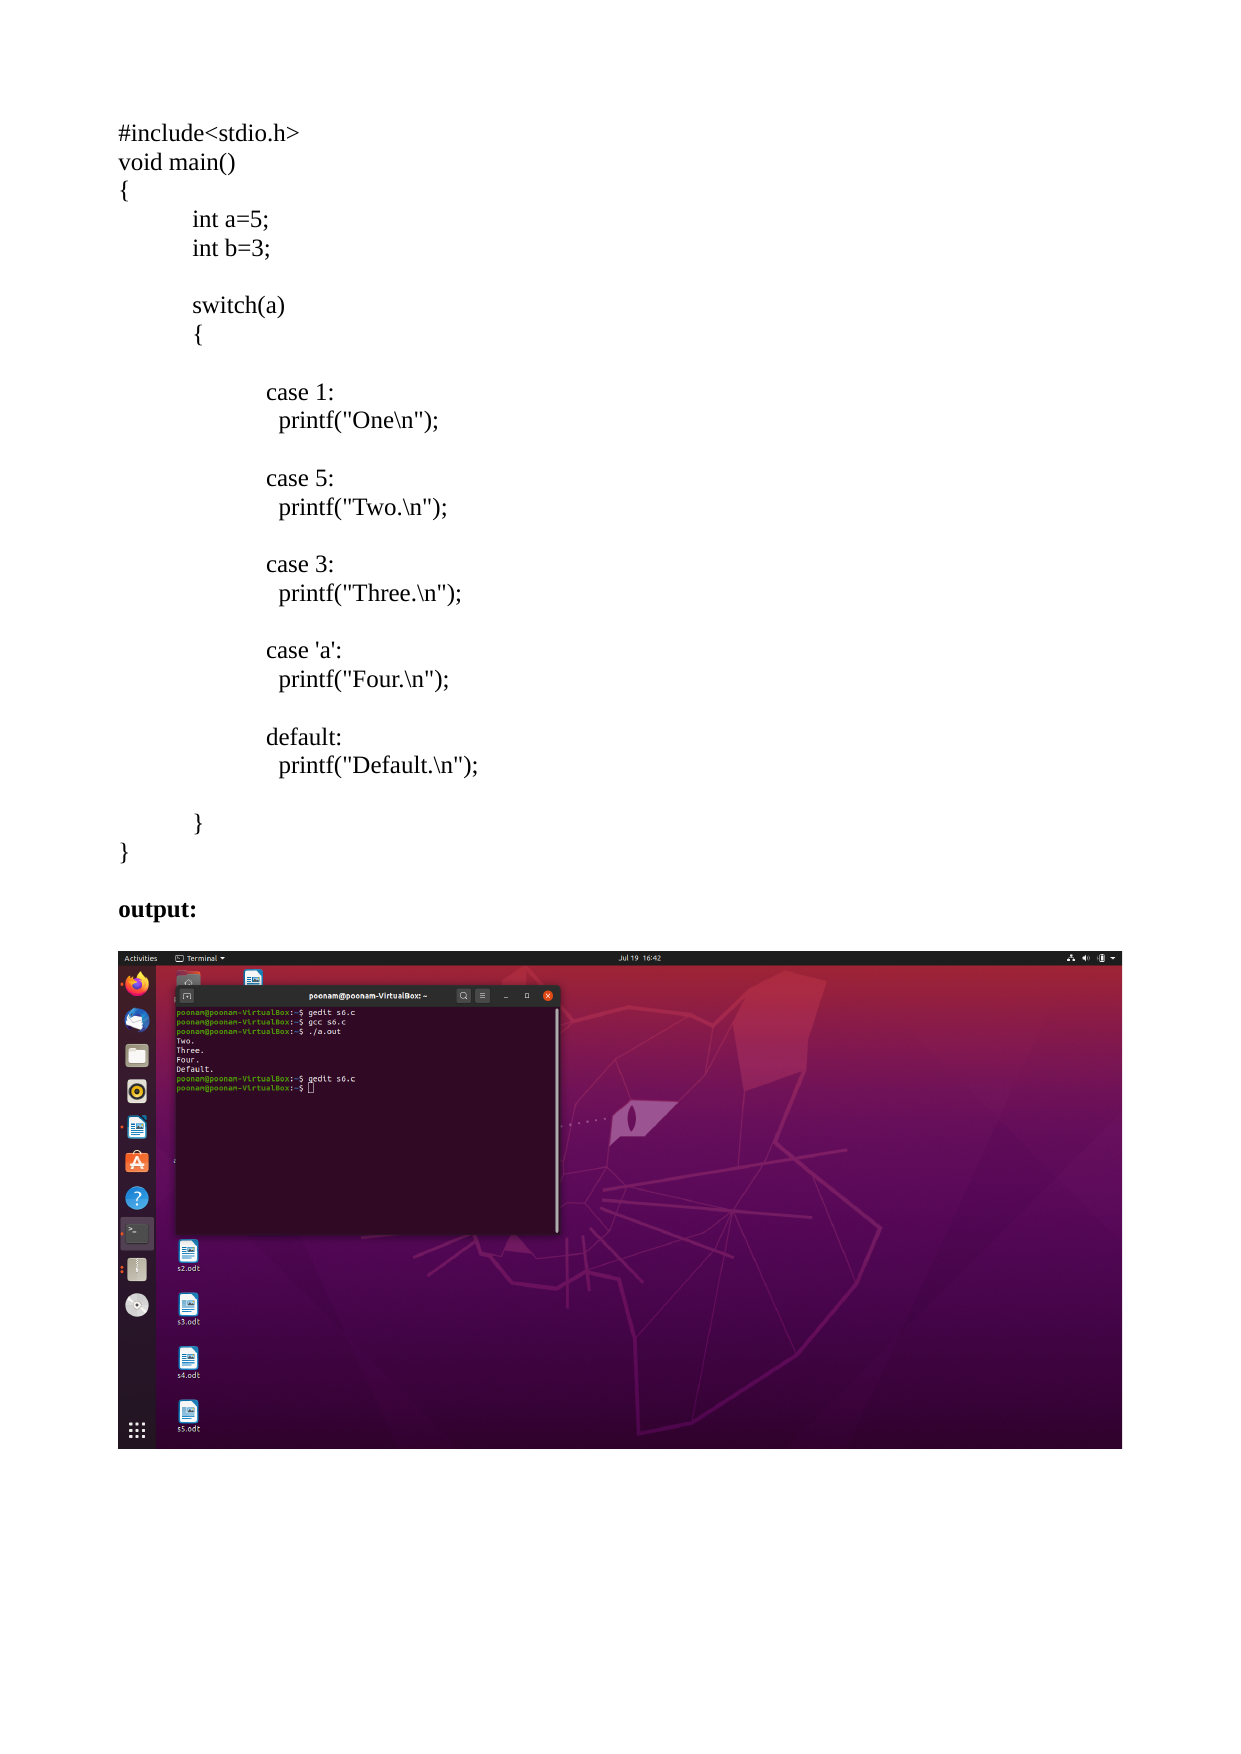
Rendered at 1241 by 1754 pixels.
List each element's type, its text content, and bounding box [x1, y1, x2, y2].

text int a=5; [118, 204, 1122, 233]
text printf("Four.\n"); [118, 664, 1122, 693]
text case 5: [118, 463, 1122, 492]
text case 1: [118, 377, 1122, 406]
text { [118, 319, 1122, 348]
picture [118, 951, 1123, 1449]
text int b=3; [118, 233, 1122, 262]
text #include<stdio.h> [118, 118, 1122, 147]
text printf("Three.\n"); [118, 578, 1122, 607]
text switch(a) [118, 291, 1122, 319]
text case 3: [118, 549, 1122, 578]
text } [118, 808, 1122, 837]
text default: [118, 722, 1122, 751]
text printf("Default.\n"); [118, 751, 1122, 779]
text { [118, 176, 1122, 204]
text void main() [118, 147, 1122, 176]
text printf("One\n"); [118, 406, 1122, 434]
text output: [118, 894, 1122, 923]
text printf("Two.\n"); [118, 492, 1122, 521]
text case 'a': [118, 636, 1122, 664]
text } [118, 837, 1122, 866]
